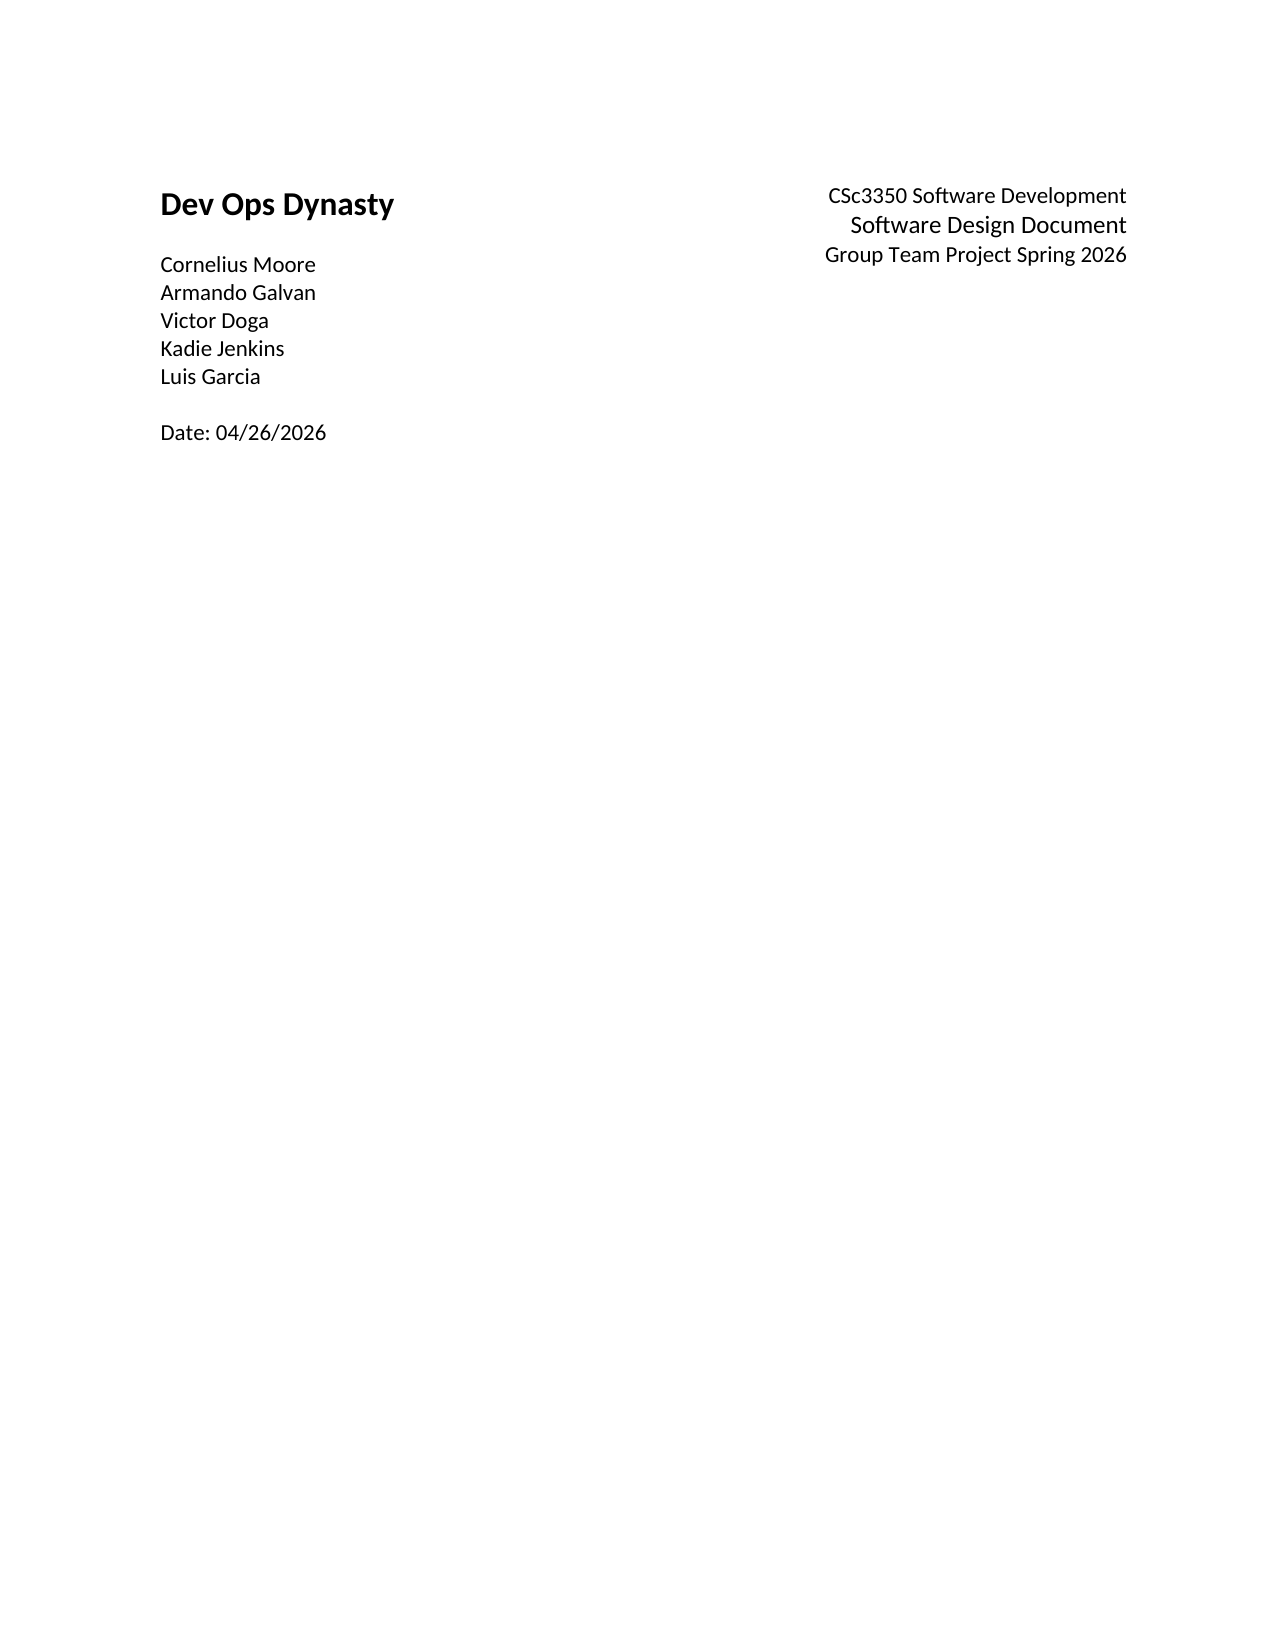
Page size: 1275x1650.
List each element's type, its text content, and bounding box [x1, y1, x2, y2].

table_header CSc3350 Software Development Software Design Document Group Team Project Spring 2026 [644, 171, 1137, 456]
table_header Dev Ops Dynasty Cornelius Moore Armando Galvan Victor Doga Kadie Jenkins Luis Garcia Date: 04/26/2026 [150, 171, 644, 456]
